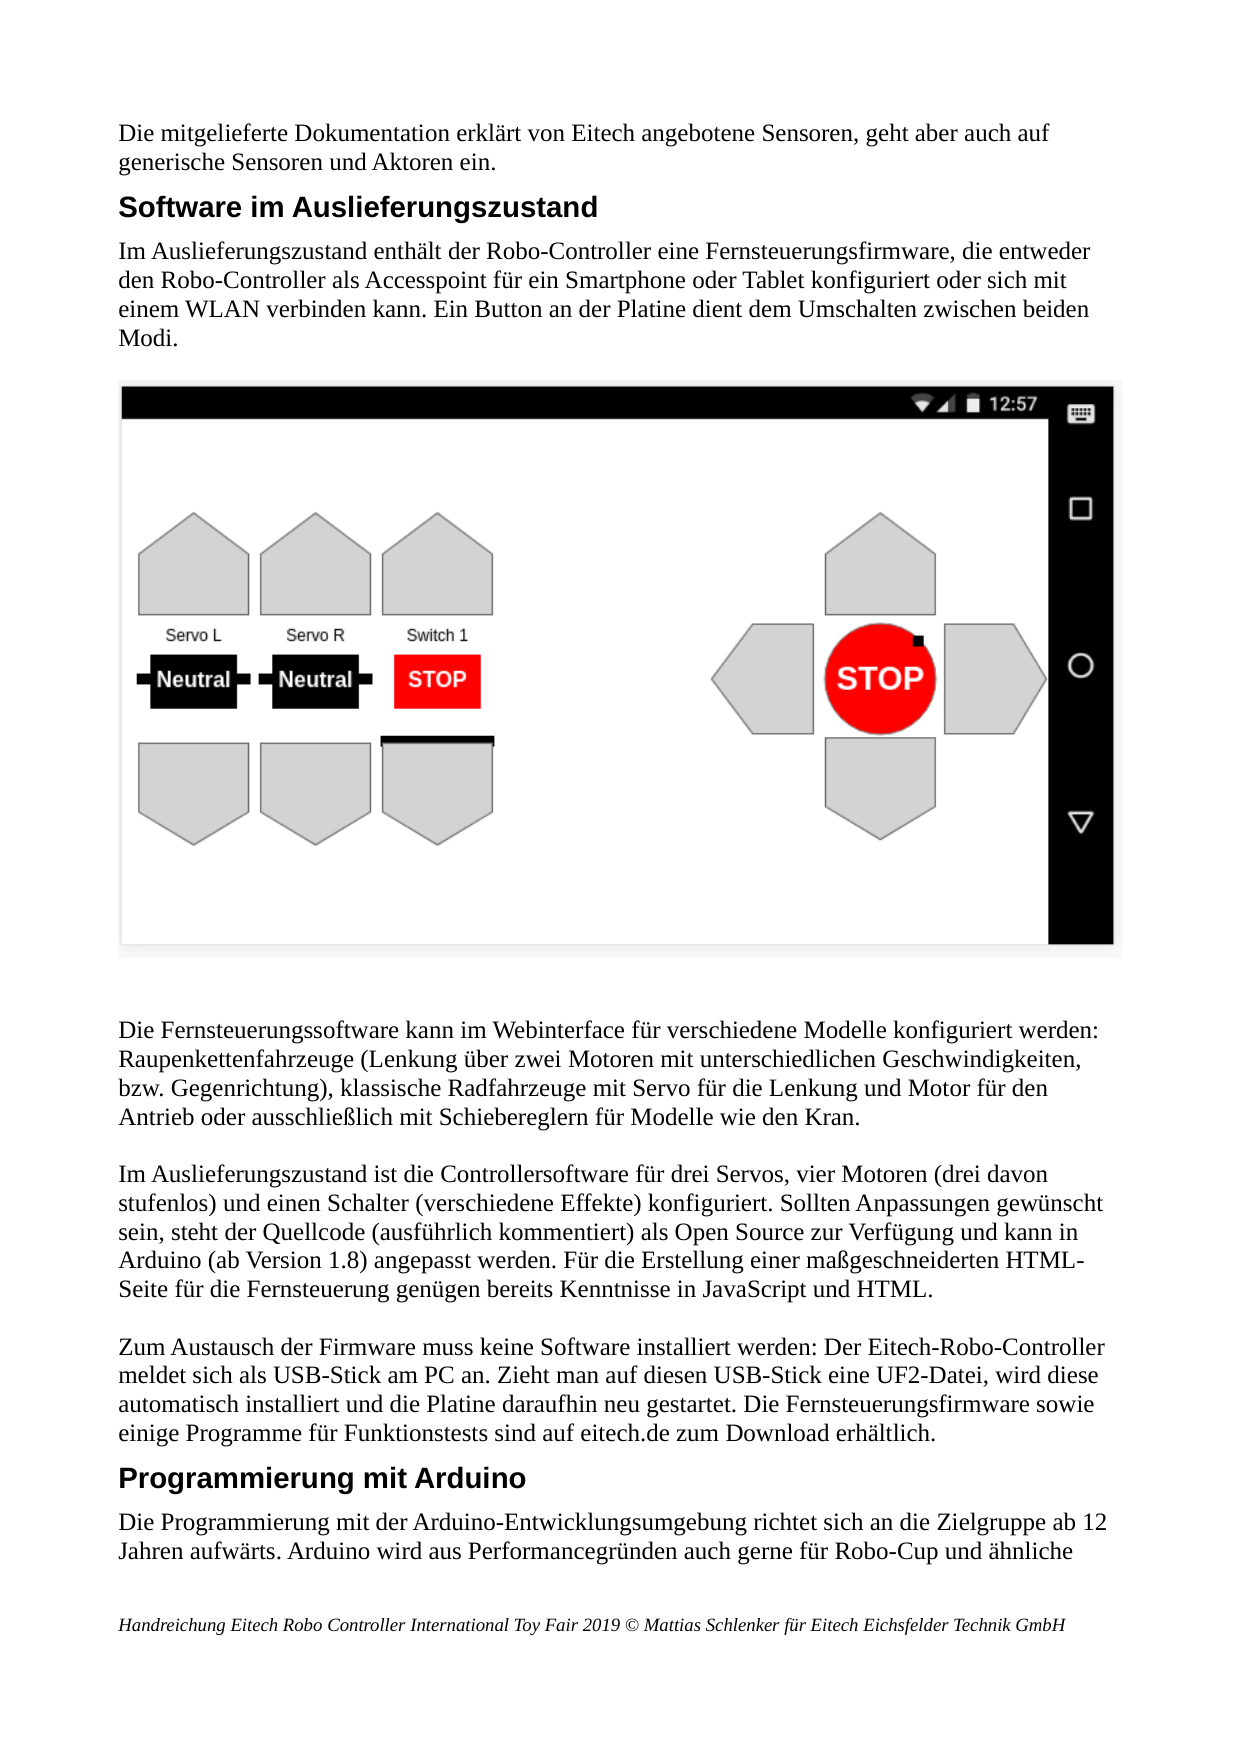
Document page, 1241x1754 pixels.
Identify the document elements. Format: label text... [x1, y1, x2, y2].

text Die mitgelieferte Dokumentation erklärt von Eitech angebotene Sensoren, geht aber auch auf generische Sensoren und Aktoren ein. [118, 118, 1122, 176]
text Im Auslieferungszustand enthält der Robo-Controller eine Fernsteuerungsfirmware, die entweder den Robo-Controller als Accesspoint für ein Smartphone oder Tablet konfiguriert oder sich mit einem WLAN verbinden kann. Ein Button an der Platine dient dem Umschalten zwischen beiden Modi. [118, 236, 1122, 351]
subtitle Software im Auslieferungszustand [118, 190, 1122, 224]
text Die Fernsteuerungssoftware kann im Webinterface für verschiedene Modelle konfiguriert werden: Raupenkettenfahrzeuge (Lenkung über zwei Motoren mit unterschiedlichen Geschwindigkeiten, bzw. Gegenrichtung), klassische Radfahrzeuge mit Servo für die Lenkung und Motor für den Antrieb oder ausschließlich mit Schiebereglern für Modelle wie den Kran. [118, 1015, 1122, 1130]
subtitle Programmierung mit Arduino [118, 1461, 1122, 1495]
text Die Programmierung mit der Arduino-Entwicklungsumgebung richtet sich an die Zielgruppe ab 12 Jahren aufwärts. Arduino wird aus Performancegründen auch gerne für Robo-Cup und ähnliche [118, 1507, 1122, 1565]
text Im Auslieferungszustand ist die Controllersoftware für drei Servos, vier Motoren (drei davon stufenlos) und einen Schalter (verschiedene Effekte) konfiguriert. Sollten Anpassungen gewünscht sein, steht der Quellcode (ausführlich kommentiert) als Open Source zur Verfügung und kann in Arduino (ab Version 1.8) angepasst werden. Für die Erstellung einer maßgeschneiderten HTML-Seite für die Fernsteuerung genügen bereits Kenntnisse in JavaScript und HTML. [118, 1159, 1122, 1303]
picture [118, 380, 1123, 958]
text Zum Austausch der Firmware muss keine Software installiert werden: Der Eitech-Robo-Controller meldet sich als USB-Stick am PC an. Zieht man auf diesen USB-Stick eine UF2-Datei, wird diese automatisch installiert und die Platine daraufhin neu gestartet. Die Fernsteuerungsfirmware sowie einige Programme für Funktionstests sind auf eitech.de zum Download erhältlich. [118, 1332, 1122, 1447]
